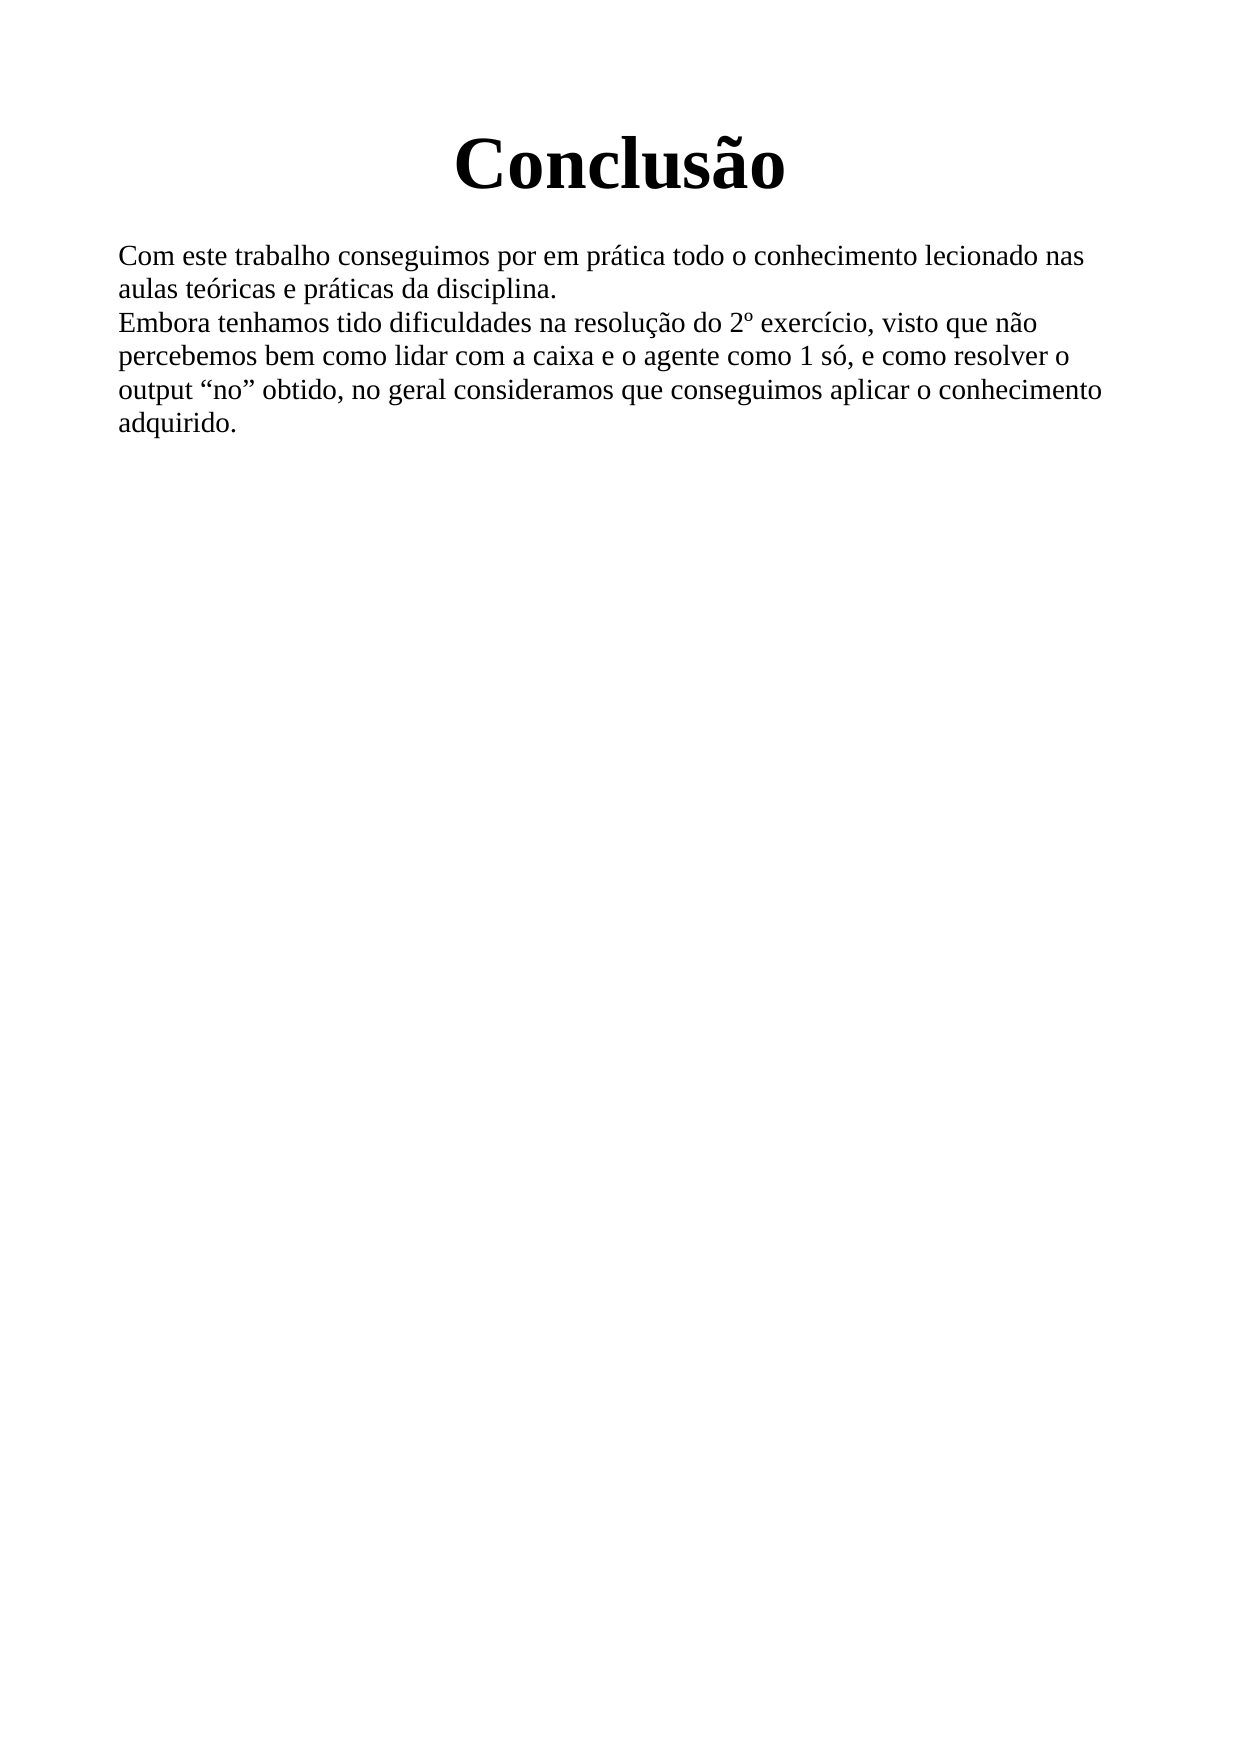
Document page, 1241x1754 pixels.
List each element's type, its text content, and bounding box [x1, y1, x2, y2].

text Conclusão [118, 118, 1122, 204]
text Com este trabalho conseguimos por em prática todo o conhecimento lecionado nas aulas teóricas e práticas da disciplina. [118, 238, 1122, 305]
text Embora tenhamos tido dificuldades na resolução do 2º exercício, visto que não percebemos bem como lidar com a caixa e o agente como 1 só, e como resolver o output “no” obtido, no geral consideramos que conseguimos aplicar o conhecimento adquirido. [118, 305, 1122, 439]
